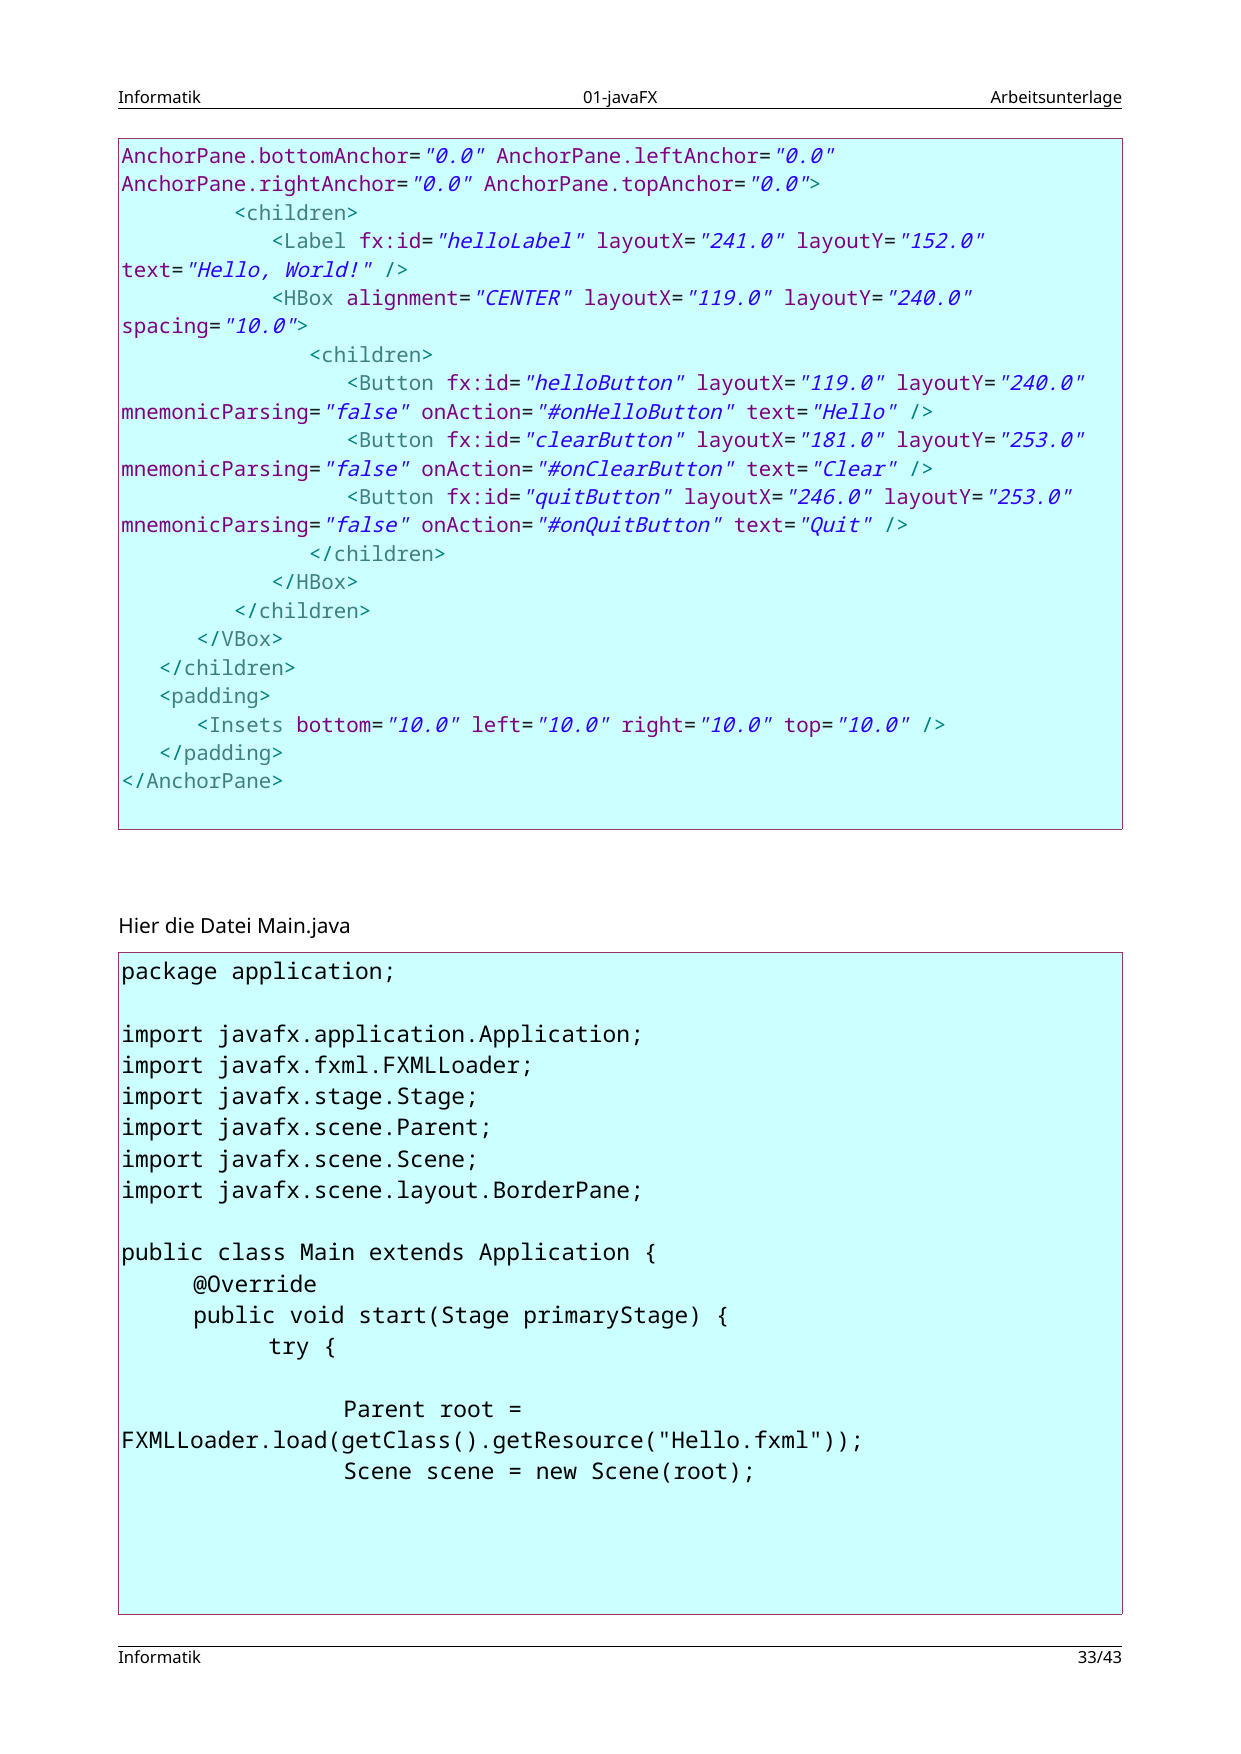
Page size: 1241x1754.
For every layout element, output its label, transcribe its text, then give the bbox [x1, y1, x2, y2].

text <children> [119, 337, 1122, 365]
text public void start(Stage primaryStage) { [119, 1296, 1122, 1327]
text <HBox alignment="CENTER" layoutX="119.0" layoutY="240.0" spacing="10.0"> [119, 280, 1122, 337]
text import javafx.fxml.FXMLLoader; [119, 1046, 1122, 1077]
text </children> [119, 593, 1122, 621]
text import javafx.scene.Scene; [119, 1139, 1122, 1171]
text Hier die Datei Main.java [118, 911, 1122, 939]
text <Button fx:id="quitButton" layoutX="246.0" layoutY="253.0" mnemonicParsing="false" onAction="#onQuitButton" text="Quit" /> [119, 479, 1122, 536]
text try { [119, 1327, 1122, 1358]
text import javafx.stage.Stage; [119, 1077, 1122, 1108]
text Parent root = FXMLLoader.load(getClass().getResource("Hello.fxml")); [119, 1389, 1122, 1452]
text </VBox> [119, 621, 1122, 650]
text </HBox> [119, 564, 1122, 593]
text import javafx.application.Application; [119, 1014, 1122, 1046]
text <Insets bottom="10.0" left="10.0" right="10.0" top="10.0" /> [119, 707, 1122, 735]
text import javafx.scene.layout.BorderPane; [119, 1171, 1122, 1202]
text </children> [119, 650, 1122, 678]
text [119, 1546, 1122, 1614]
text @Override [119, 1264, 1122, 1296]
text Scene scene = new Scene(root); [119, 1452, 1122, 1483]
text <children> [119, 195, 1122, 223]
text <Label fx:id="helloLabel" layoutX="241.0" layoutY="152.0" text="Hello, World!" /> [119, 223, 1122, 280]
text </padding> [119, 735, 1122, 763]
text </AnchorPane> [119, 763, 1122, 792]
text <Button fx:id="helloButton" layoutX="119.0" layoutY="240.0" mnemonicParsing="false" onAction="#onHelloButton" text="Hello" /> [119, 365, 1122, 422]
text </children> [119, 536, 1122, 564]
text <Button fx:id="clearButton" layoutX="181.0" layoutY="253.0" mnemonicParsing="false" onAction="#onClearButton" text="Clear" /> [119, 422, 1122, 479]
text package application; [119, 953, 1122, 983]
text <padding> [119, 678, 1122, 707]
text import javafx.scene.Parent; [119, 1108, 1122, 1139]
text AnchorPane.bottomAnchor="0.0" AnchorPane.leftAnchor="0.0" AnchorPane.rightAnchor="0.0" AnchorPane.topAnchor="0.0"> [119, 139, 1122, 195]
text public class Main extends Application { [119, 1233, 1122, 1264]
